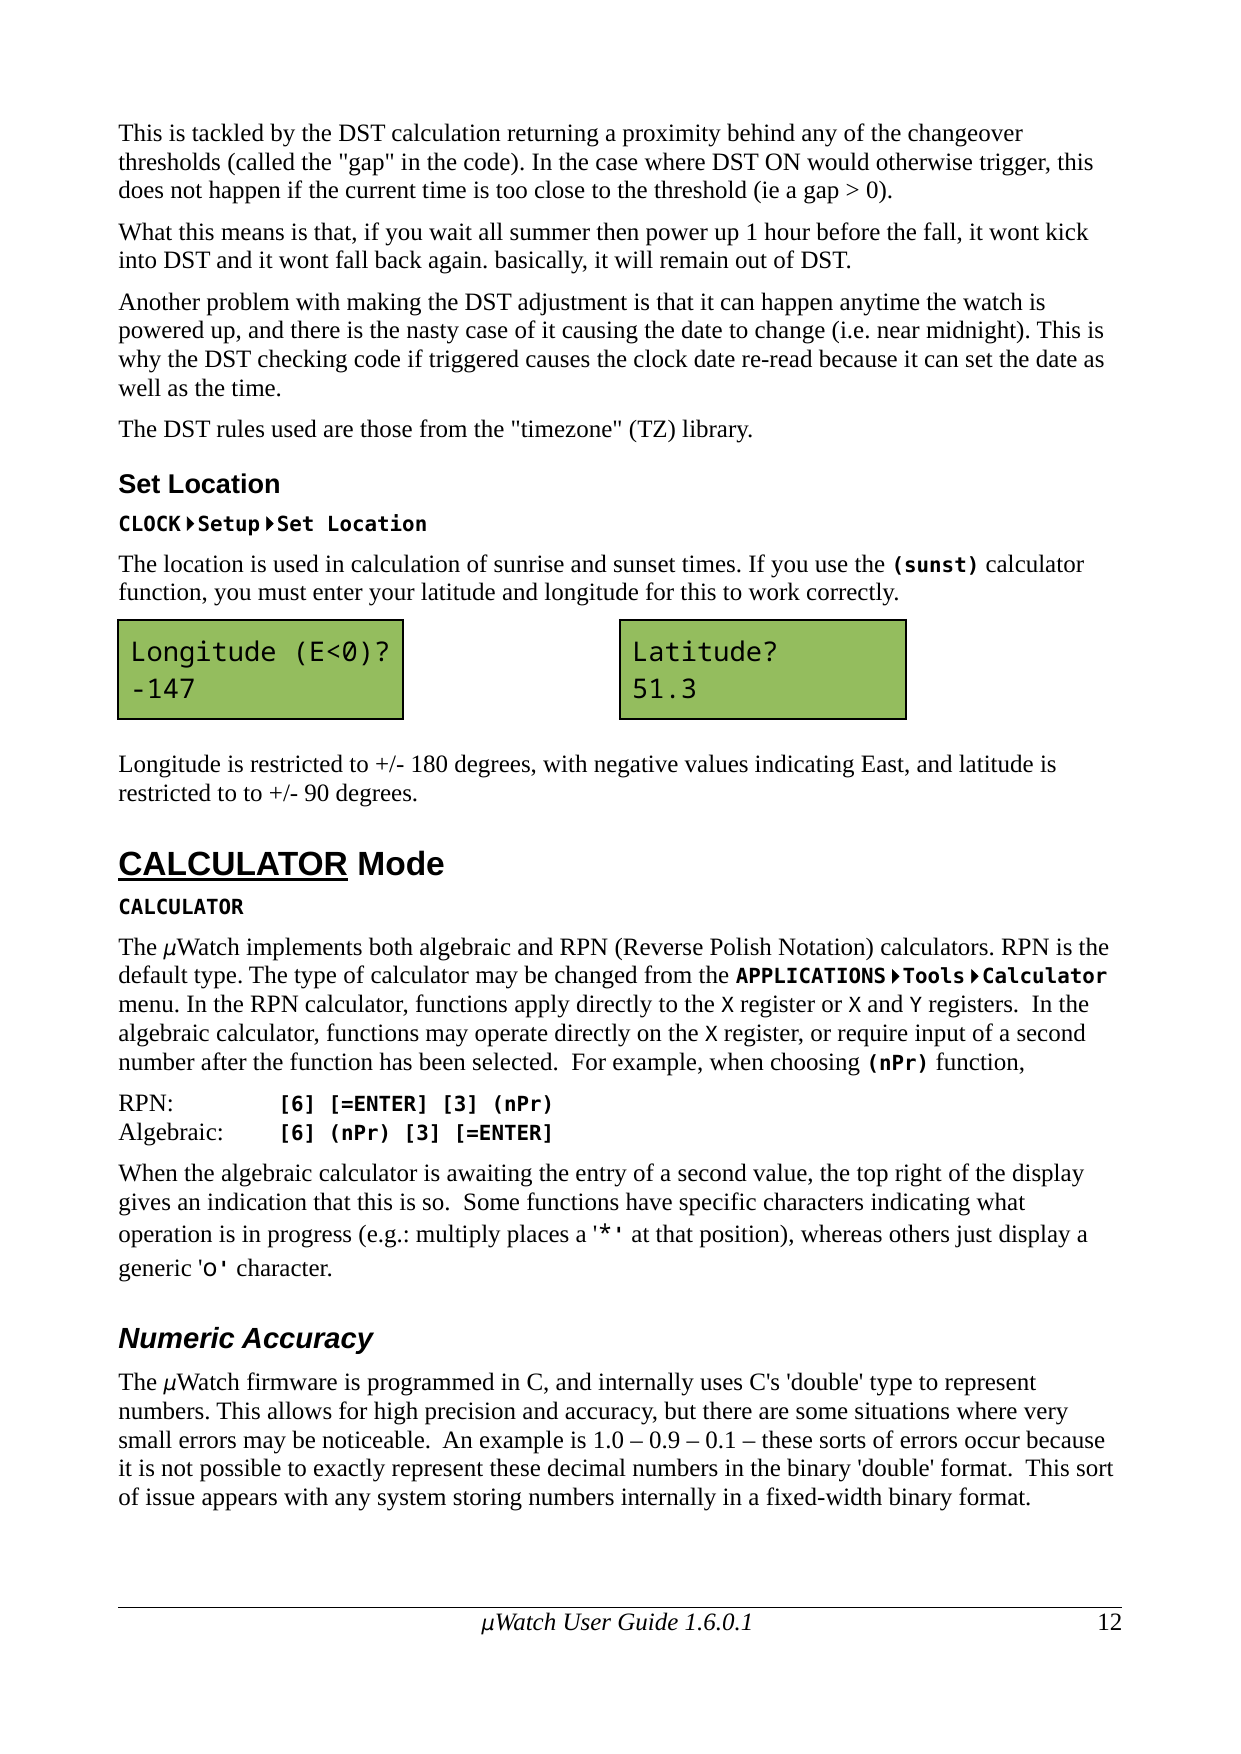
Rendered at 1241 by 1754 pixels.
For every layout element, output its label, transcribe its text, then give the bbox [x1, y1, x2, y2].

text This is tackled by the DST calculation returning a proximity behind any of the changeover thresholds (called the "gap" in the code). In the case where DST ON would otherwise trigger, this does not happen if the current time is too close to the threshold (ie a gap > 0). [118, 118, 1122, 204]
text The DST rules used are those from the "timezone" (TZ) library. [118, 414, 1122, 443]
text What this means is that, if you wait all summer then power up 1 hour before the fall, it wont kick into DST and it wont fall back again. basically, it will remain out of DST. [118, 217, 1122, 274]
table_header Latitude? 51.3 [621, 621, 905, 718]
subtitle CALCULATOR Mode [118, 844, 1122, 882]
text RPN: [6] [=ENTER] [3] (nPr) Algebraic: [6] (nPr) [3] [=ENTER] [118, 1088, 1122, 1146]
subtitle Numeric Accuracy [118, 1321, 1122, 1355]
table_header Longitude (E<0)? -147 [119, 621, 402, 718]
text The location is used in calculation of sunrise and sunset times. If you use the (sunst) calculator function, you must enter your latitude and longitude for this to work correctly. [118, 549, 1122, 606]
text Another problem with making the DST adjustment is that it can happen anytime the watch is powered up, and there is the nasty case of it causing the date to change (i.e. near midnight). This is why the DST checking code if triggered causes the clock date re-read because it can set the date as well as the time. [118, 287, 1122, 402]
text The μWatch firmware is programmed in C, and internally uses C's 'double' type to represent numbers. This allows for high precision and accuracy, but there are some situations where very small errors may be noticeable. An example is 1.0 – 0.9 – 0.1 – these sorts of errors occur because it is not possible to exactly represent these decimal numbers in the binary 'double' format. This sort of issue appears with any system storing numbers internally in a fixed-width binary format. [118, 1367, 1122, 1511]
text When the algebraic calculator is awaiting the entry of a second value, the top right of the display gives an indication that this is so. Some functions have specific characters indicating what operation is in progress (e.g.: multiply places a '*' at that position), whereas others just display a generic 'o' character. [118, 1158, 1122, 1284]
text CALCULATOR [118, 895, 1122, 919]
text CLOCKSetupSet Location [118, 512, 1122, 536]
subtitle Set Location [118, 468, 1122, 499]
text Longitude is restricted to +/- 180 degrees, with negative values indicating East, and latitude is restricted to to +/- 90 degrees. [118, 749, 1122, 806]
text The μWatch implements both algebraic and RPN (Reverse Polish Notation) calculators. RPN is the default type. The type of calculator may be changed from the APPLICATIONSToolsCalculator menu. In the RPN calculator, functions apply directly to the X register or X and Y registers. In the algebraic calculator, functions may operate directly on the X register, or require input of a second number after the function has been selected. For example, when choosing (nPr) function, [118, 932, 1122, 1076]
